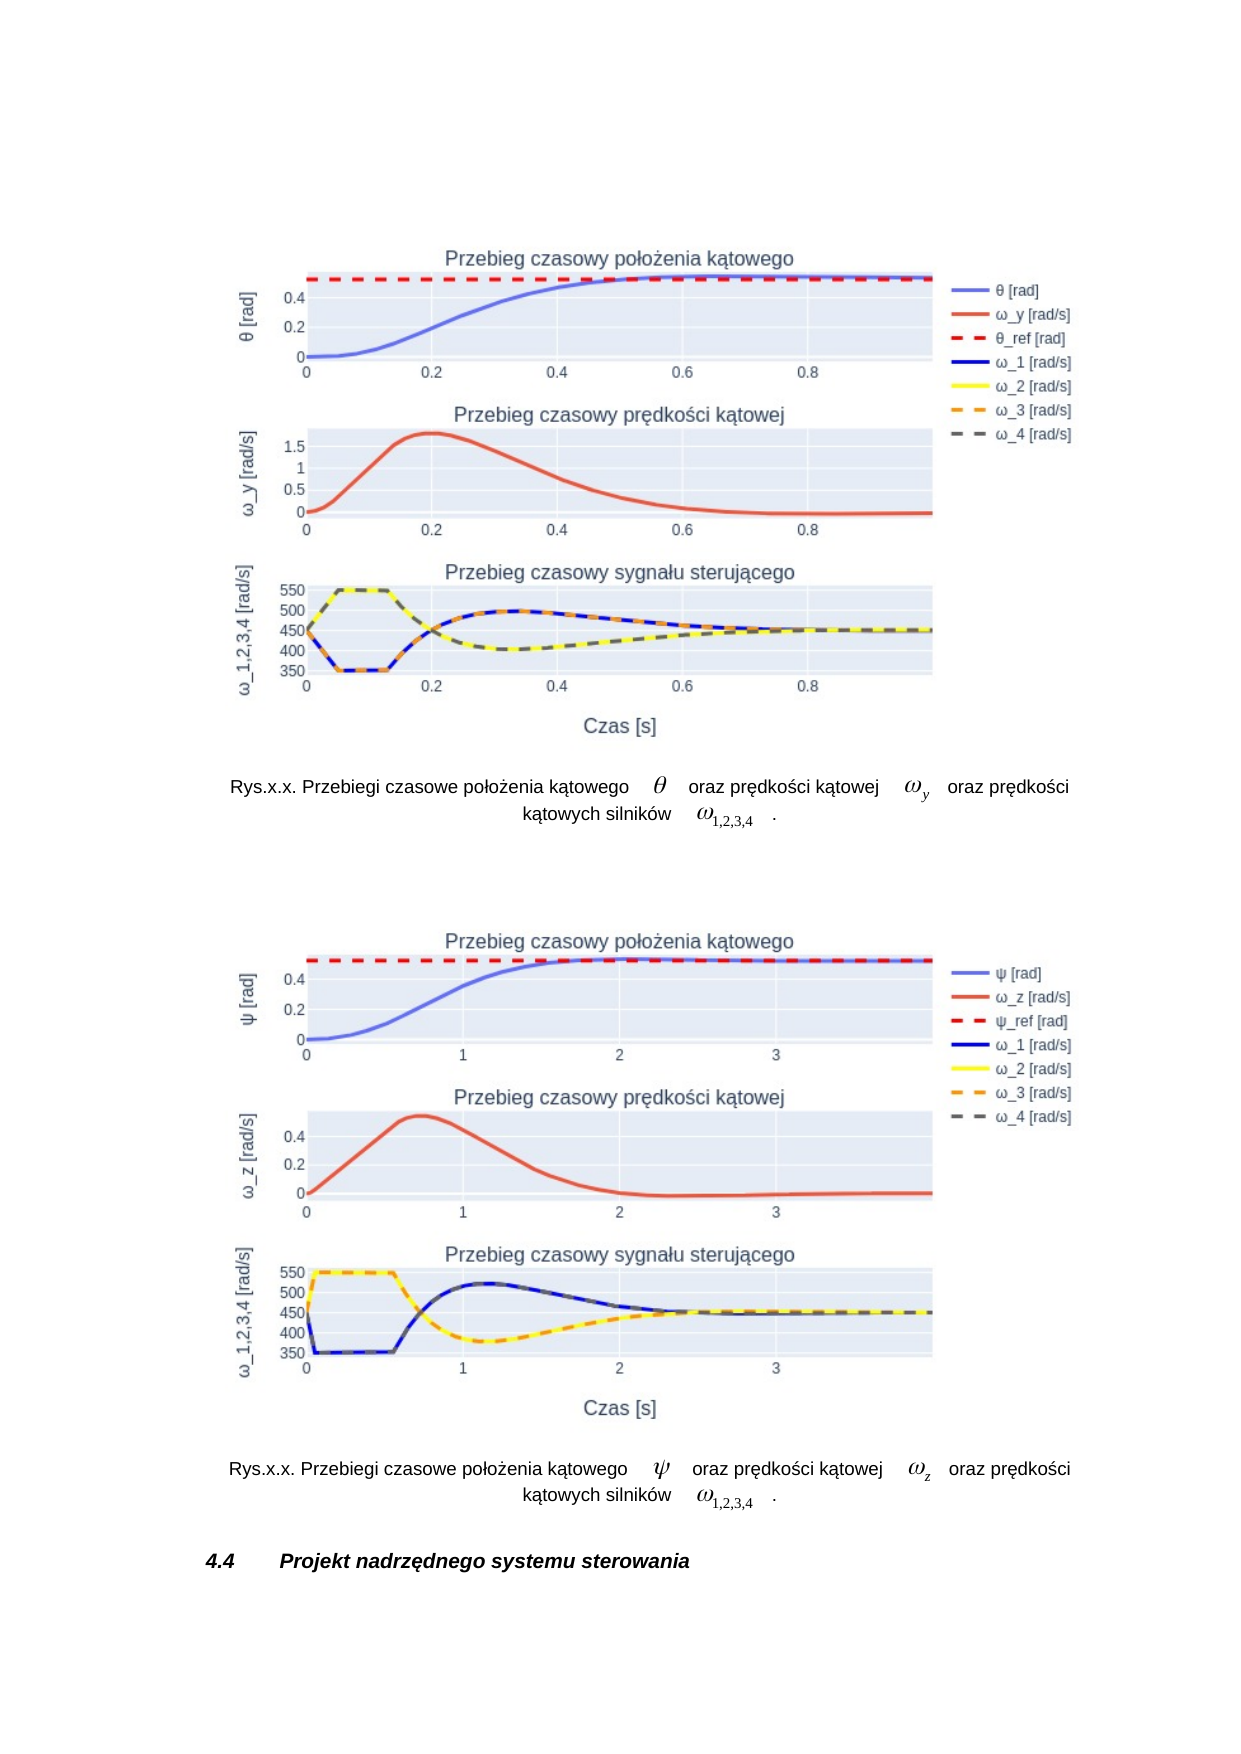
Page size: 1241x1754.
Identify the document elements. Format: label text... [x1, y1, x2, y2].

subtitle Projekt nadrzędnego systemu sterowania [206, 1548, 1093, 1572]
text Rys.x.x. Przebiegi czasowe położenia kątowego oraz prędkości kątowej oraz prędkości kątowych silników . [206, 776, 1093, 829]
text Rys.x.x. Przebiegi czasowe położenia kątowego oraz prędkości kątowej oraz prędkości kątowych silników . [206, 1458, 1093, 1511]
picture [205, 829, 1094, 1458]
picture [205, 147, 1094, 776]
